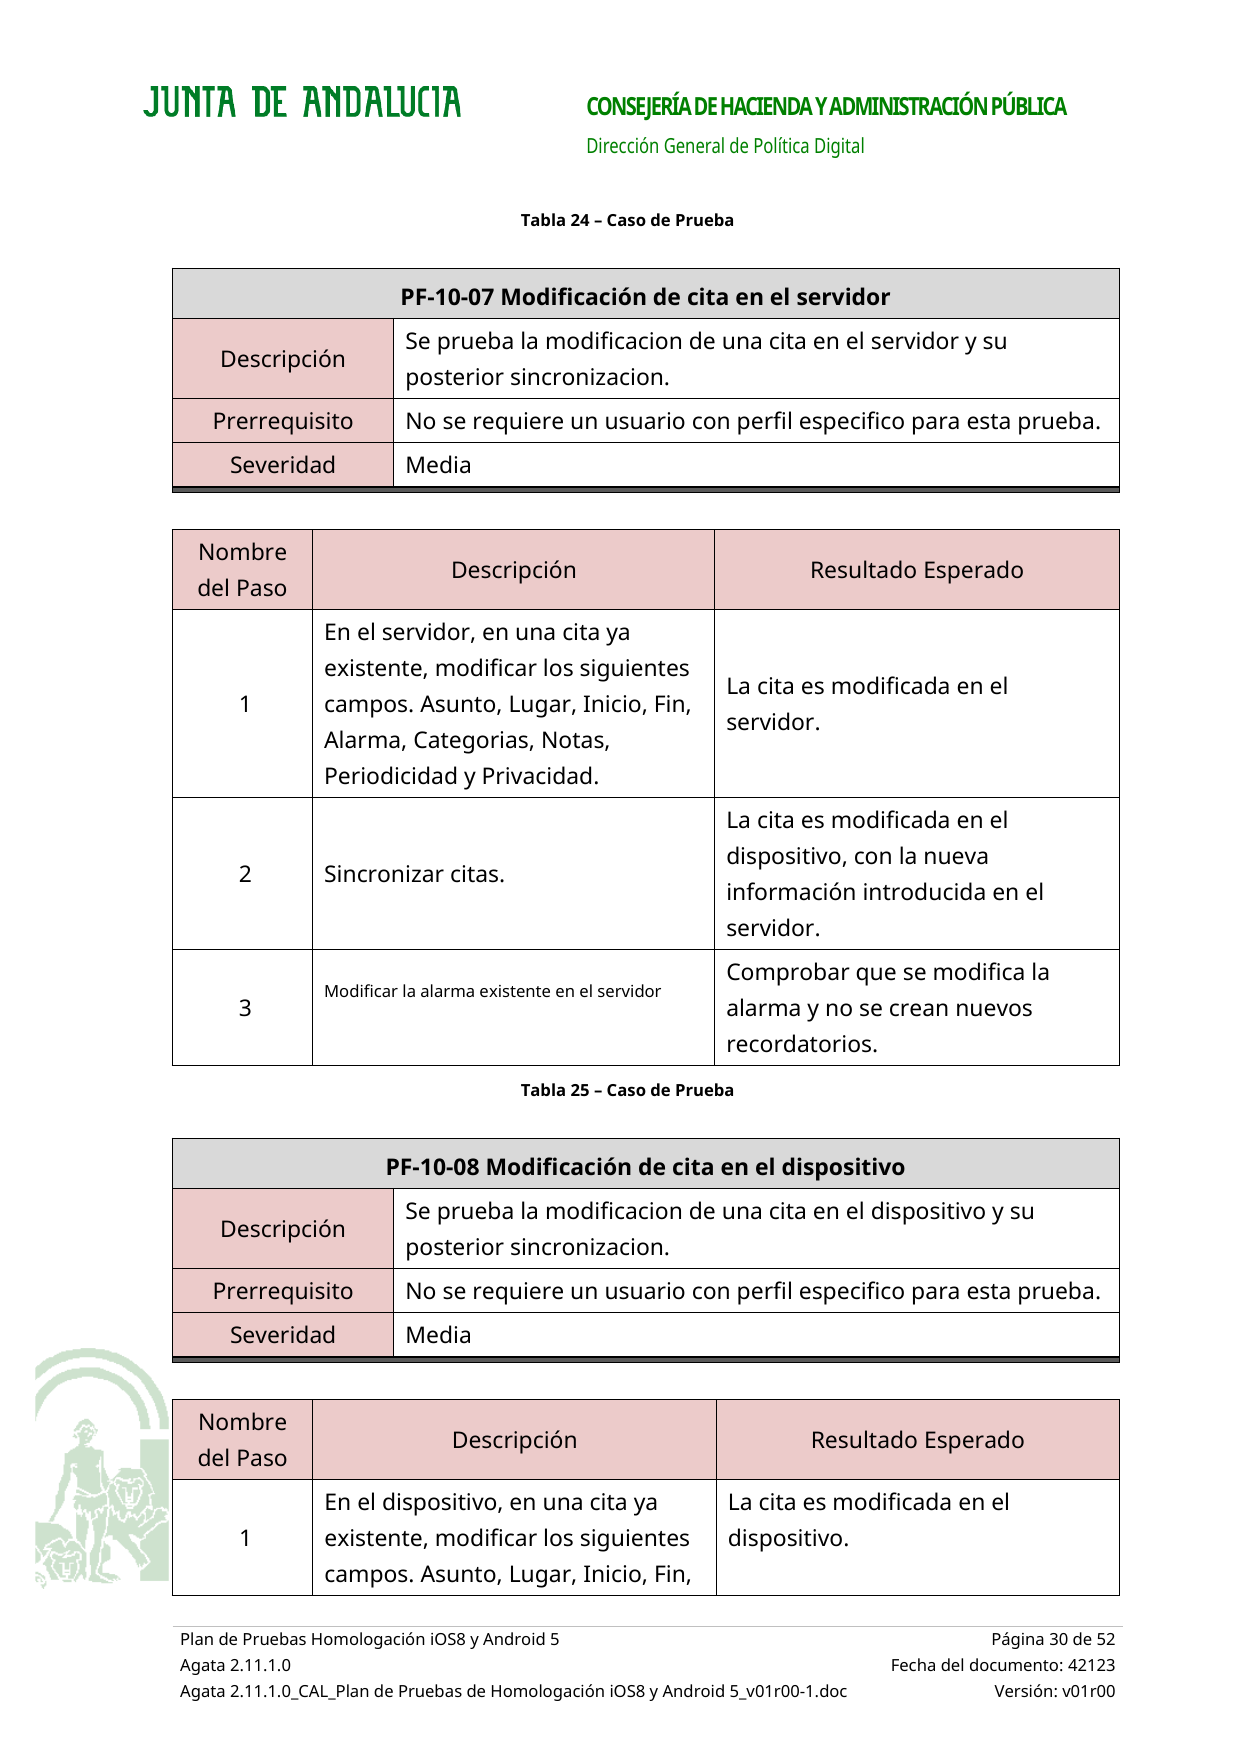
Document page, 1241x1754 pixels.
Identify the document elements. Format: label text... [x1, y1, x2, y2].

table_header Descripción [313, 530, 714, 609]
table_cell Severidad [173, 443, 393, 486]
table_header Resultado Esperado [715, 530, 1119, 609]
text Tabla 24 – Caso de Prueba [148, 209, 1107, 232]
table_cell Sincronizar citas. [313, 798, 714, 949]
table_cell Media [394, 443, 1119, 486]
table_cell En el dispositivo, en una cita ya existente, modificar los siguientes campos. Asunto, Lugar, Inicio, Fin, [313, 1480, 716, 1595]
table_header PF-10-08 Modificación de cita en el dispositivo [173, 1139, 1119, 1188]
table_cell Descripción [173, 319, 393, 398]
table_cell La cita es modificada en el servidor. [715, 610, 1119, 797]
table_cell Prerrequisito [173, 399, 393, 442]
table_cell 2 [173, 798, 312, 949]
table_cell Modificar la alarma existente en el servidor [313, 950, 714, 1065]
table_cell 1 [173, 610, 312, 797]
table_header PF-10-07 Modificación de cita en el servidor [173, 269, 1119, 318]
table_cell Comprobar que se modifica la alarma y no se crean nuevos recordatorios. [715, 950, 1119, 1065]
table_header Nombre del Paso [173, 1400, 312, 1479]
table_cell Media [394, 1313, 1119, 1356]
table_cell Se prueba la modificacion de una cita en el dispositivo y su posterior sincronizacion. [394, 1189, 1119, 1268]
table_cell 3 [173, 950, 312, 1065]
table_cell En el servidor, en una cita ya existente, modificar los siguientes campos. Asunto, Lugar, Inicio, Fin, Alarma, Categorias, Notas, Periodicidad y Privacidad. [313, 610, 714, 797]
table_cell No se requiere un usuario con perfil especifico para esta prueba. [394, 1269, 1119, 1312]
table_cell La cita es modificada en el dispositivo, con la nueva información introducida en el servidor. [715, 798, 1119, 949]
table_cell No se requiere un usuario con perfil especifico para esta prueba. [394, 399, 1119, 442]
table_header Resultado Esperado [717, 1400, 1119, 1479]
table_cell [173, 1358, 1119, 1362]
table_cell La cita es modificada en el dispositivo. [717, 1480, 1119, 1595]
table_header Nombre del Paso [173, 530, 312, 609]
text Tabla 25 – Caso de Prueba [148, 1079, 1107, 1102]
table_cell Descripción [173, 1189, 393, 1268]
table_cell Prerrequisito [173, 1269, 393, 1312]
table_header Descripción [313, 1400, 716, 1479]
table_cell Se prueba la modificacion de una cita en el servidor y su posterior sincronizacion. [394, 319, 1119, 398]
table_cell [173, 488, 1119, 492]
picture [143, 86, 461, 117]
table_cell Severidad [173, 1313, 393, 1356]
table_cell 1 [173, 1480, 312, 1595]
